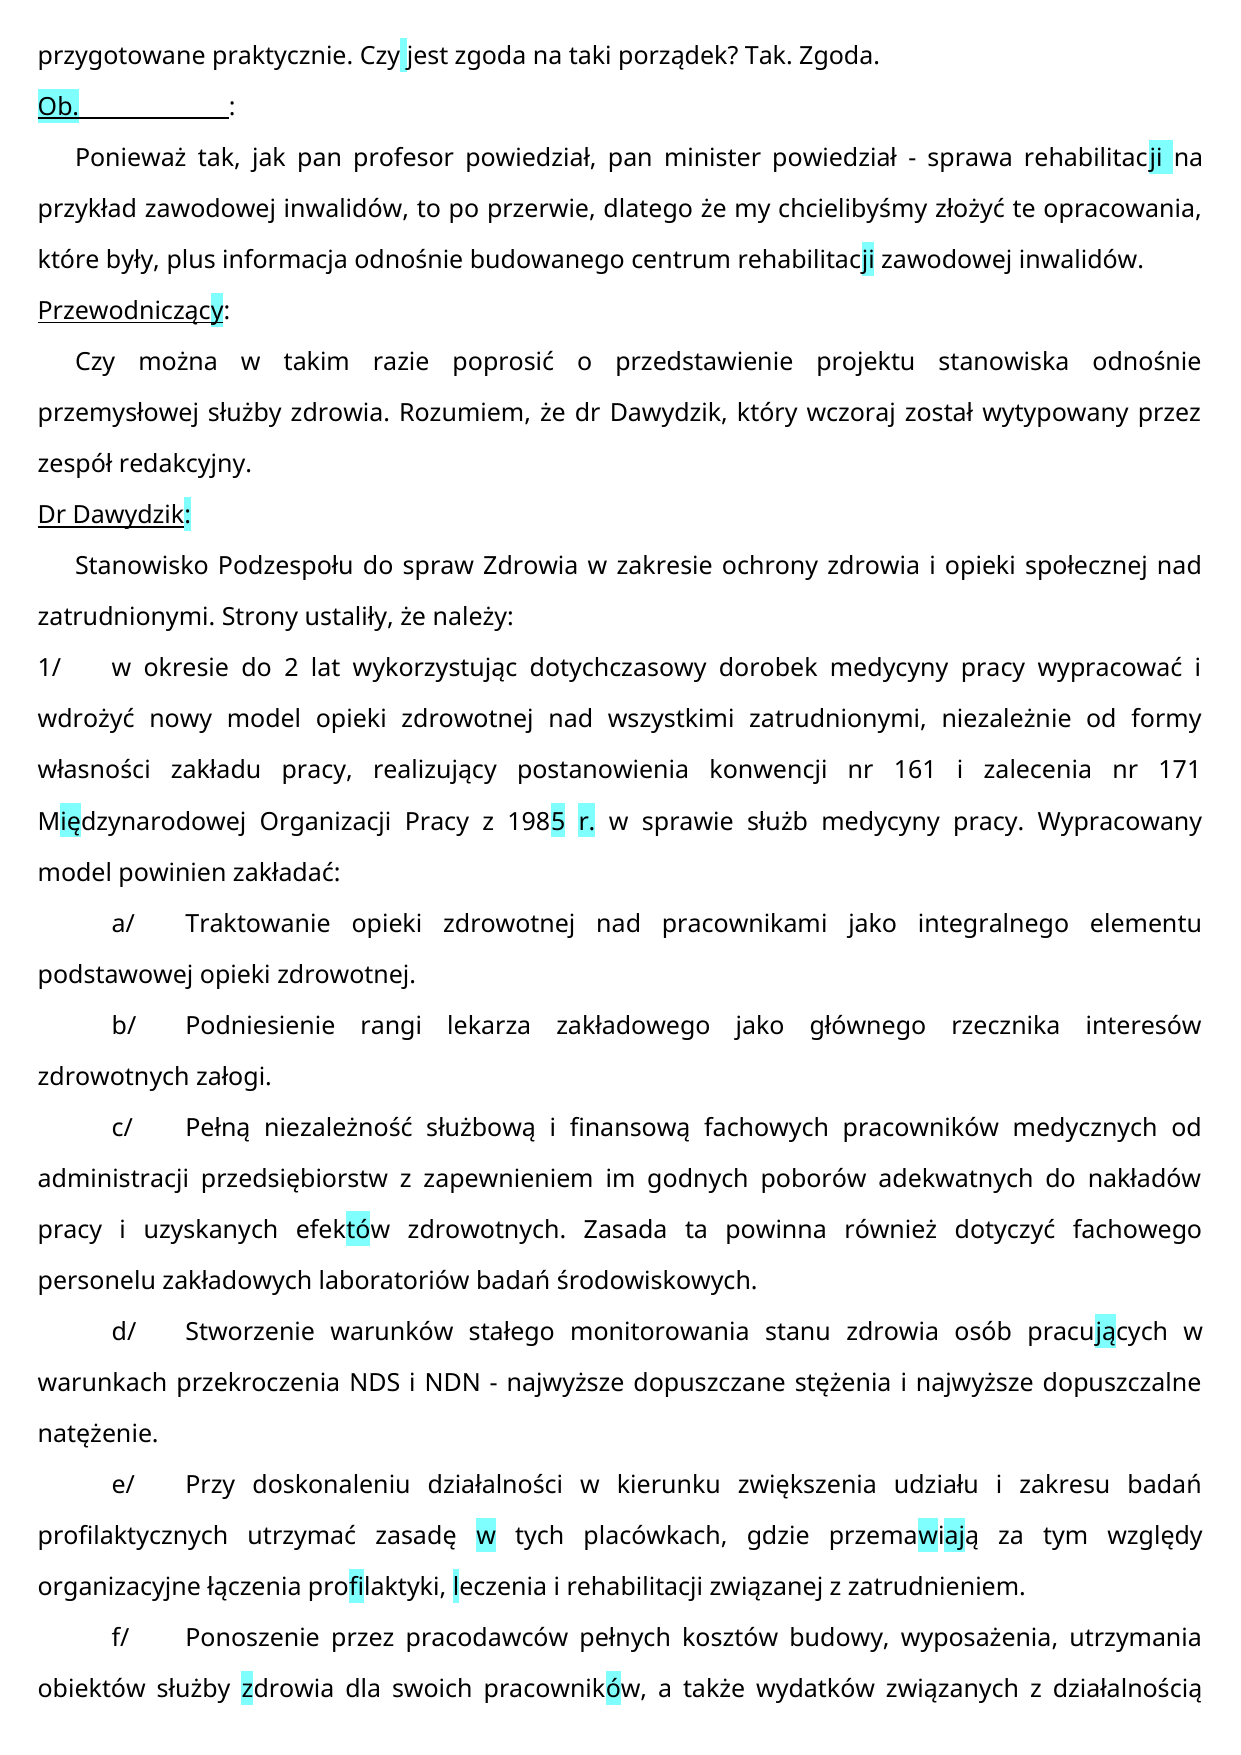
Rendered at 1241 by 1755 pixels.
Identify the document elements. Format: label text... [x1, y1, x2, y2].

text 1/ w okresie do 2 lat wykorzystując dotychczasowy dorobek medycyny pracy wypracować i wdrożyć nowy model opieki zdrowotnej nad wszystkimi zatrudnionymi, niezależnie od formy własności zakładu pracy, realizujący postanowienia konwencji nr 161 i zalecenia nr 171 Międzynarodowej Organizacji Pracy z 1985 r. w sprawie służb medycyny pracy. Wypracowany model powinien zakładać: [37, 650, 1203, 888]
text Dr Dawydzik: [37, 497, 1203, 531]
text Czy można w takim razie poprosić o przedstawienie projektu stanowiska odnośnie przemysłowej służby zdrowia. Rozumiem, że dr Dawydzik, który wczoraj został wytypowany przez zespół redakcyjny. [37, 344, 1203, 480]
text a/ Traktowanie opieki zdrowotnej nad pracownikami jako integralnego elementu podstawowej opieki zdrowotnej. [37, 905, 1203, 990]
text przygotowane praktycznie. Czy jest zgoda na taki porządek? Tak. Zgoda. [37, 37, 1203, 72]
text Przewodniczący: [37, 293, 1203, 327]
text c/ Pełną niezależność służbową i finansową fachowych pracowników medycznych od administracji przedsiębiorstw z zapewnieniem im godnych poborów adekwatnych do nakładów pracy i uzyskanych efektów zdrowotnych. Zasada ta powinna również dotyczyć fachowego personelu zakładowych laboratoriów badań środowiskowych. [37, 1109, 1203, 1297]
text Stanowisko Podzespołu do spraw Zdrowia w zakresie ochrony zdrowia i opieki społecznej nad zatrudnionymi. Strony ustaliły, że należy: [37, 548, 1203, 633]
text b/ Podniesienie rangi lekarza zakładowego jako głównego rzecznika interesów zdrowotnych załogi. [37, 1007, 1203, 1092]
text e/ Przy doskonaleniu działalności w kierunku zwiększenia udziału i zakresu badań profilaktycznych utrzymać zasadę w tych placówkach, gdzie przemawiają za tym względy organizacyjne łączenia profilaktyki, leczenia i rehabilitacji związanej z zatrudnieniem. [37, 1467, 1203, 1603]
text Ponieważ tak, jak pan profesor powiedział, pan minister powiedział - sprawa rehabilitacji na przykład zawodowej inwalidów, to po przerwie, dlatego że my chcielibyśmy złożyć te opracowania, które były, plus informacja odnośnie budowanego centrum rehabilitacji zawodowej inwalidów. [37, 139, 1203, 276]
text f/ Ponoszenie przez pracodawców pełnych kosztów budowy, wyposażenia, utrzymania obiektów służby zdrowia dla swoich pracowników, a także wydatków związanych z działalnością [37, 1620, 1203, 1705]
text d/ Stworzenie warunków stałego monitorowania stanu zdrowia osób pracujących w warunkach przekroczenia NDS i NDN - najwyższe dopuszczane stężenia i najwyższe dopuszczalne natężenie. [37, 1313, 1203, 1450]
text Ob. : [37, 88, 1203, 123]
